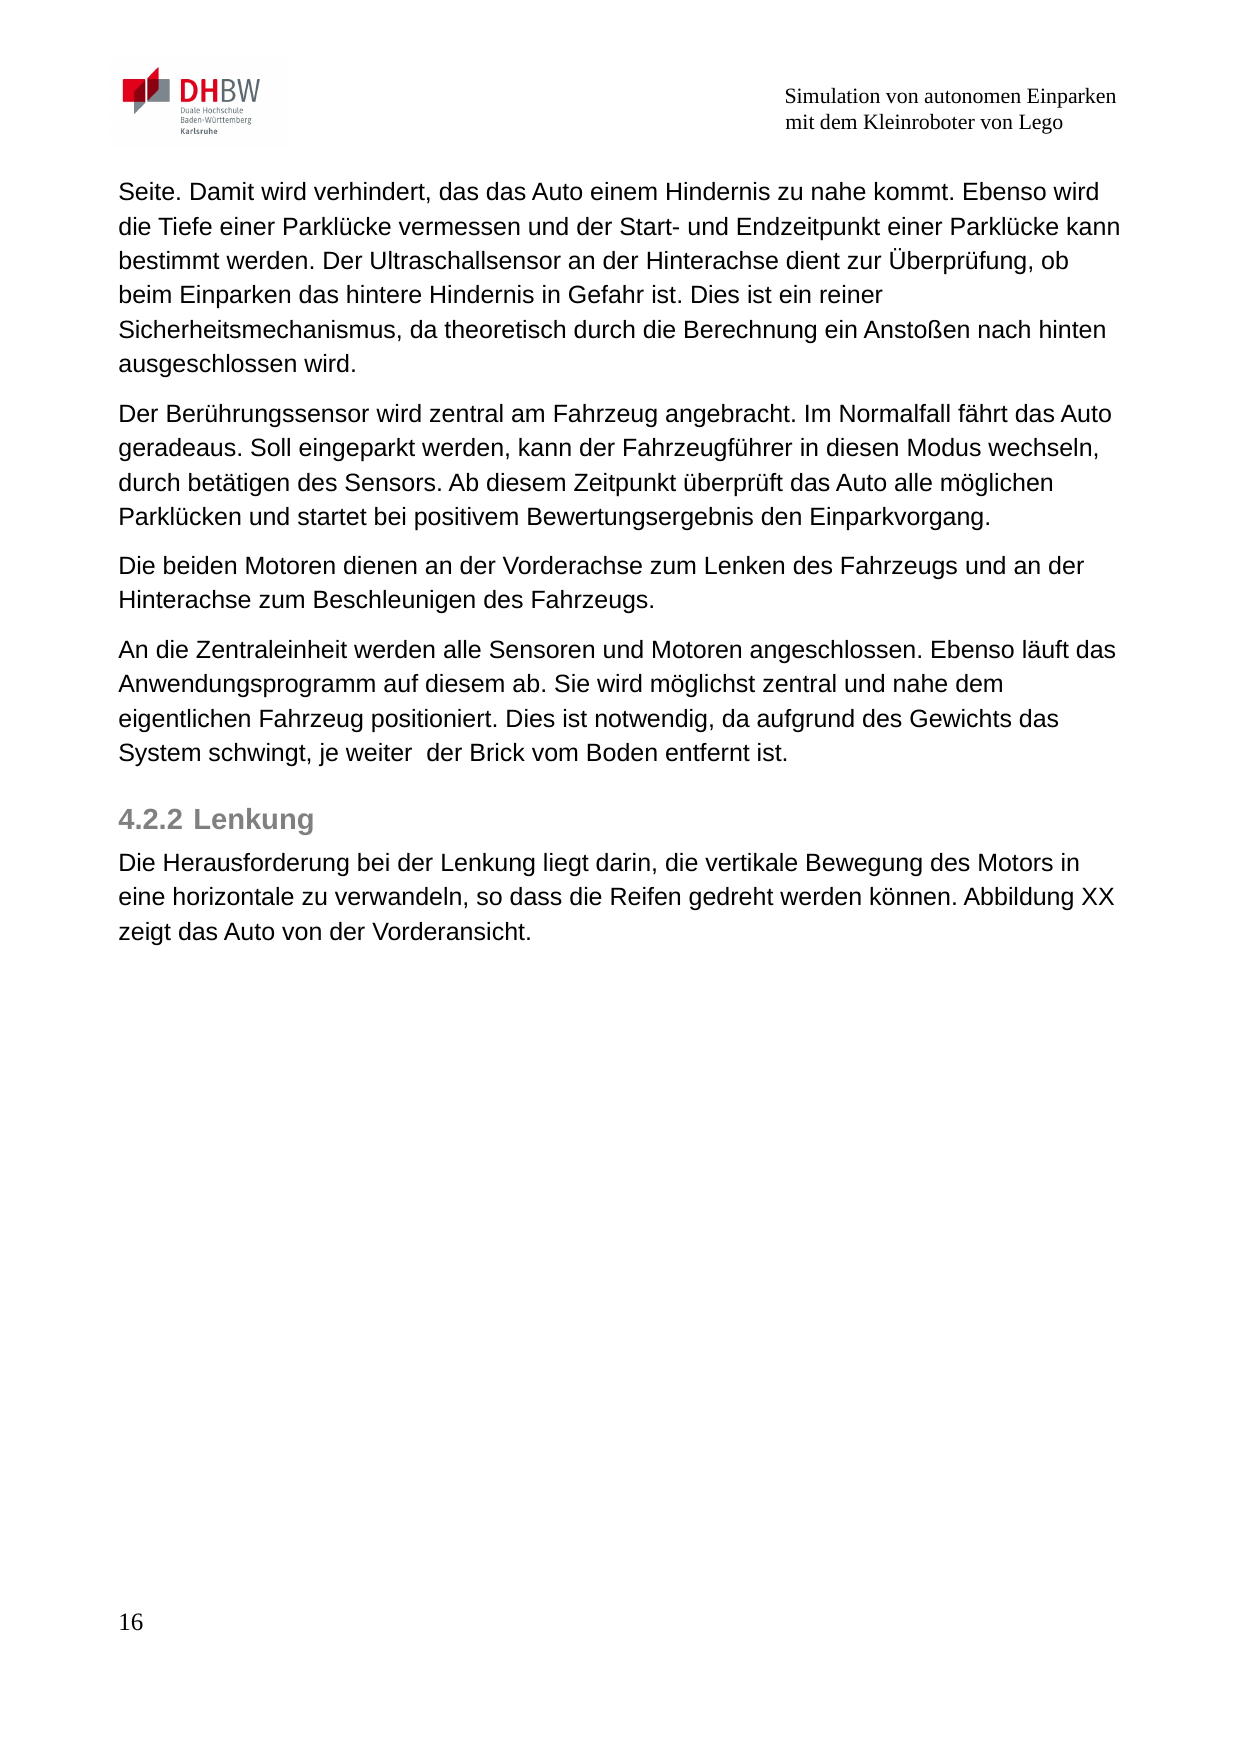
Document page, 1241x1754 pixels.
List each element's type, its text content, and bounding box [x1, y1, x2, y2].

text Seite. Damit wird verhindert, das das Auto einem Hindernis zu nahe kommt. Ebenso wird die Tiefe einer Parklücke vermessen und der Start- und Endzeitpunkt einer Parklücke kann bestimmt werden. Der Ultraschallsensor an der Hinterachse dient zur Überprüfung, ob beim Einparken das hintere Hindernis in Gefahr ist. Dies ist ein reiner Sicherheitsmechanismus, da theoretisch durch die Berechnung ein Anstoßen nach hinten ausgeschlossen wird. [118, 177, 1122, 378]
picture [108, 54, 291, 148]
subtitle Lenkung [118, 802, 1122, 835]
text Die beiden Motoren dienen an der Vorderachse zum Lenken des Fahrzeugs und an der Hinterachse zum Beschleunigen des Fahrzeugs. [118, 551, 1122, 614]
text Die Herausforderung bei der Lenkung liegt darin, die vertikale Bewegung des Motors in eine horizontale zu verwandeln, so dass die Reifen gedreht werden können. Abbildung XX zeigt das Auto von der Vorderansicht. [118, 848, 1122, 945]
text Der Berührungssensor wird zentral am Fahrzeug angebracht. Im Normalfall fährt das Auto geradeaus. Soll eingeparkt werden, kann der Fahrzeugführer in diesen Modus wechseln, durch betätigen des Sensors. Ab diesem Zeitpunkt überprüft das Auto alle möglichen Parklücken und startet bei positivem Bewertungsergebnis den Einparkvorgang. [118, 398, 1122, 531]
text An die Zentraleinheit werden alle Sensoren und Motoren angeschlossen. Ebenso läuft das Anwendungsprogramm auf diesem ab. Sie wird möglichst zentral und nahe dem eigentlichen Fahrzeug positioniert. Dies ist notwendig, da aufgrund des Gewichts das System schwingt, je weiter der Brick vom Boden entfernt ist. [118, 634, 1122, 767]
